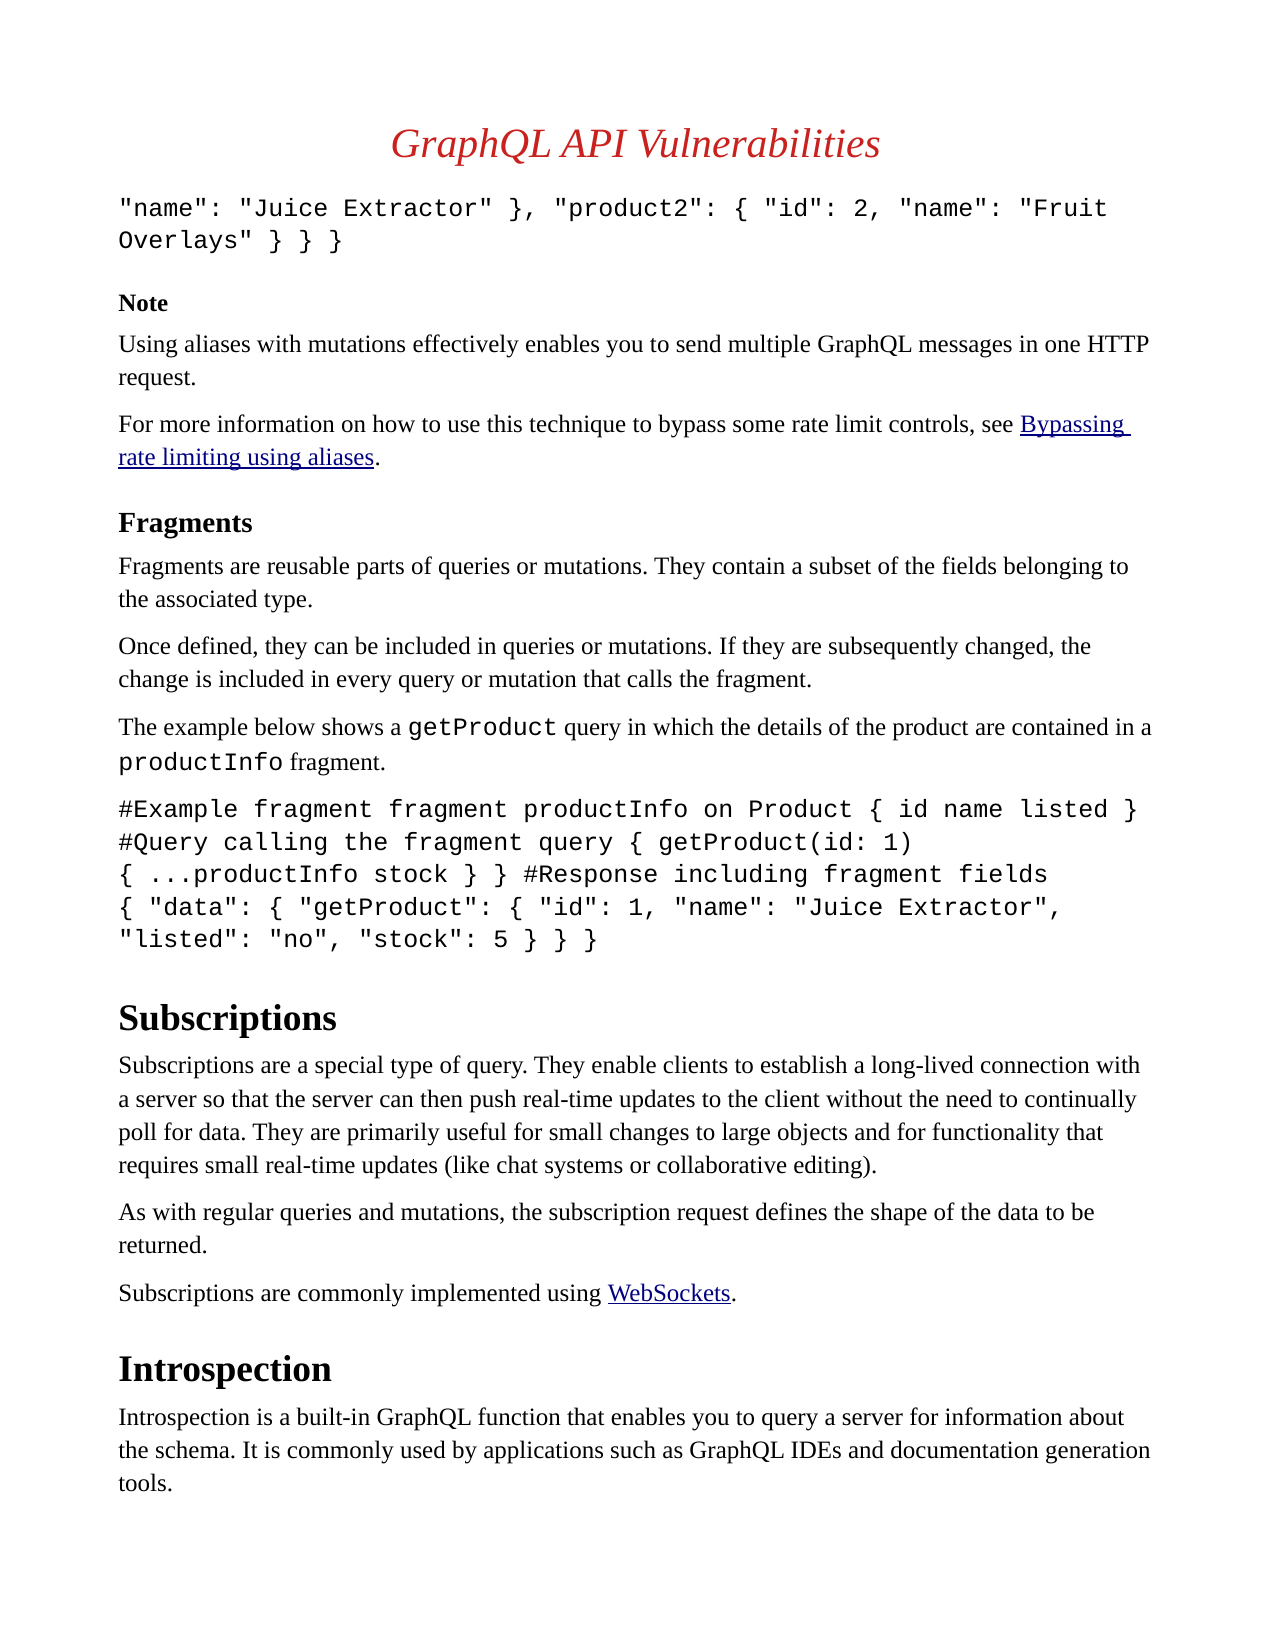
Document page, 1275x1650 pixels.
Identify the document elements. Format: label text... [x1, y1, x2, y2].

text Subscriptions are commonly implemented using WebSockets. [118, 1278, 1157, 1307]
text Subscriptions are a special type of query. They enable clients to establish a long-lived connection with a server so that the server can then push real-time updates to the client without the need to continually poll for data. They are primarily useful for small changes to large objects and for functionality that requires small real-time updates (like chat systems or collaborative editing). [118, 1051, 1157, 1178]
subtitle Subscriptions [118, 995, 1157, 1038]
text "name": "Juice Extractor" }, "product2": { "id": 2, "name": "Fruit Overlays" } } } [118, 196, 1157, 256]
text Once defined, they can be included in queries or mutations. If they are subsequently changed, the change is included in every query or mutation that calls the fragment. [118, 631, 1157, 693]
subtitle Note [118, 288, 1157, 316]
text Using aliases with mutations effectively enables you to send multiple GraphQL messages in one HTTP request. [118, 329, 1157, 391]
text For more information on how to use this technique to bypass some rate limit controls, see Bypassing rate limiting using aliases. [118, 409, 1157, 471]
text Introspection is a built-in GraphQL function that enables you to query a server for information about the schema. It is commonly used by applications such as GraphQL IDEs and documentation generation tools. [118, 1402, 1157, 1497]
subtitle Introspection [118, 1346, 1157, 1389]
subtitle Fragments [118, 505, 1157, 538]
text As with regular queries and mutations, the subscription request defines the shape of the data to be returned. [118, 1197, 1157, 1259]
text #Example fragment fragment productInfo on Product { id name listed } #Query calling the fragment query { getProduct(id: 1) { ...productInfo stock } } #Response including fragment fields { "data": { "getProduct": { "id": 1, "name": "Juice Extractor", "listed": "no", "stock": 5 } } } [118, 797, 1157, 955]
text Fragments are reusable parts of queries or mutations. They contain a subset of the fields belonging to the associated type. [118, 551, 1157, 612]
text The example below shows a getProduct query in which the details of the product are contained in a productInfo fragment. [118, 712, 1157, 778]
